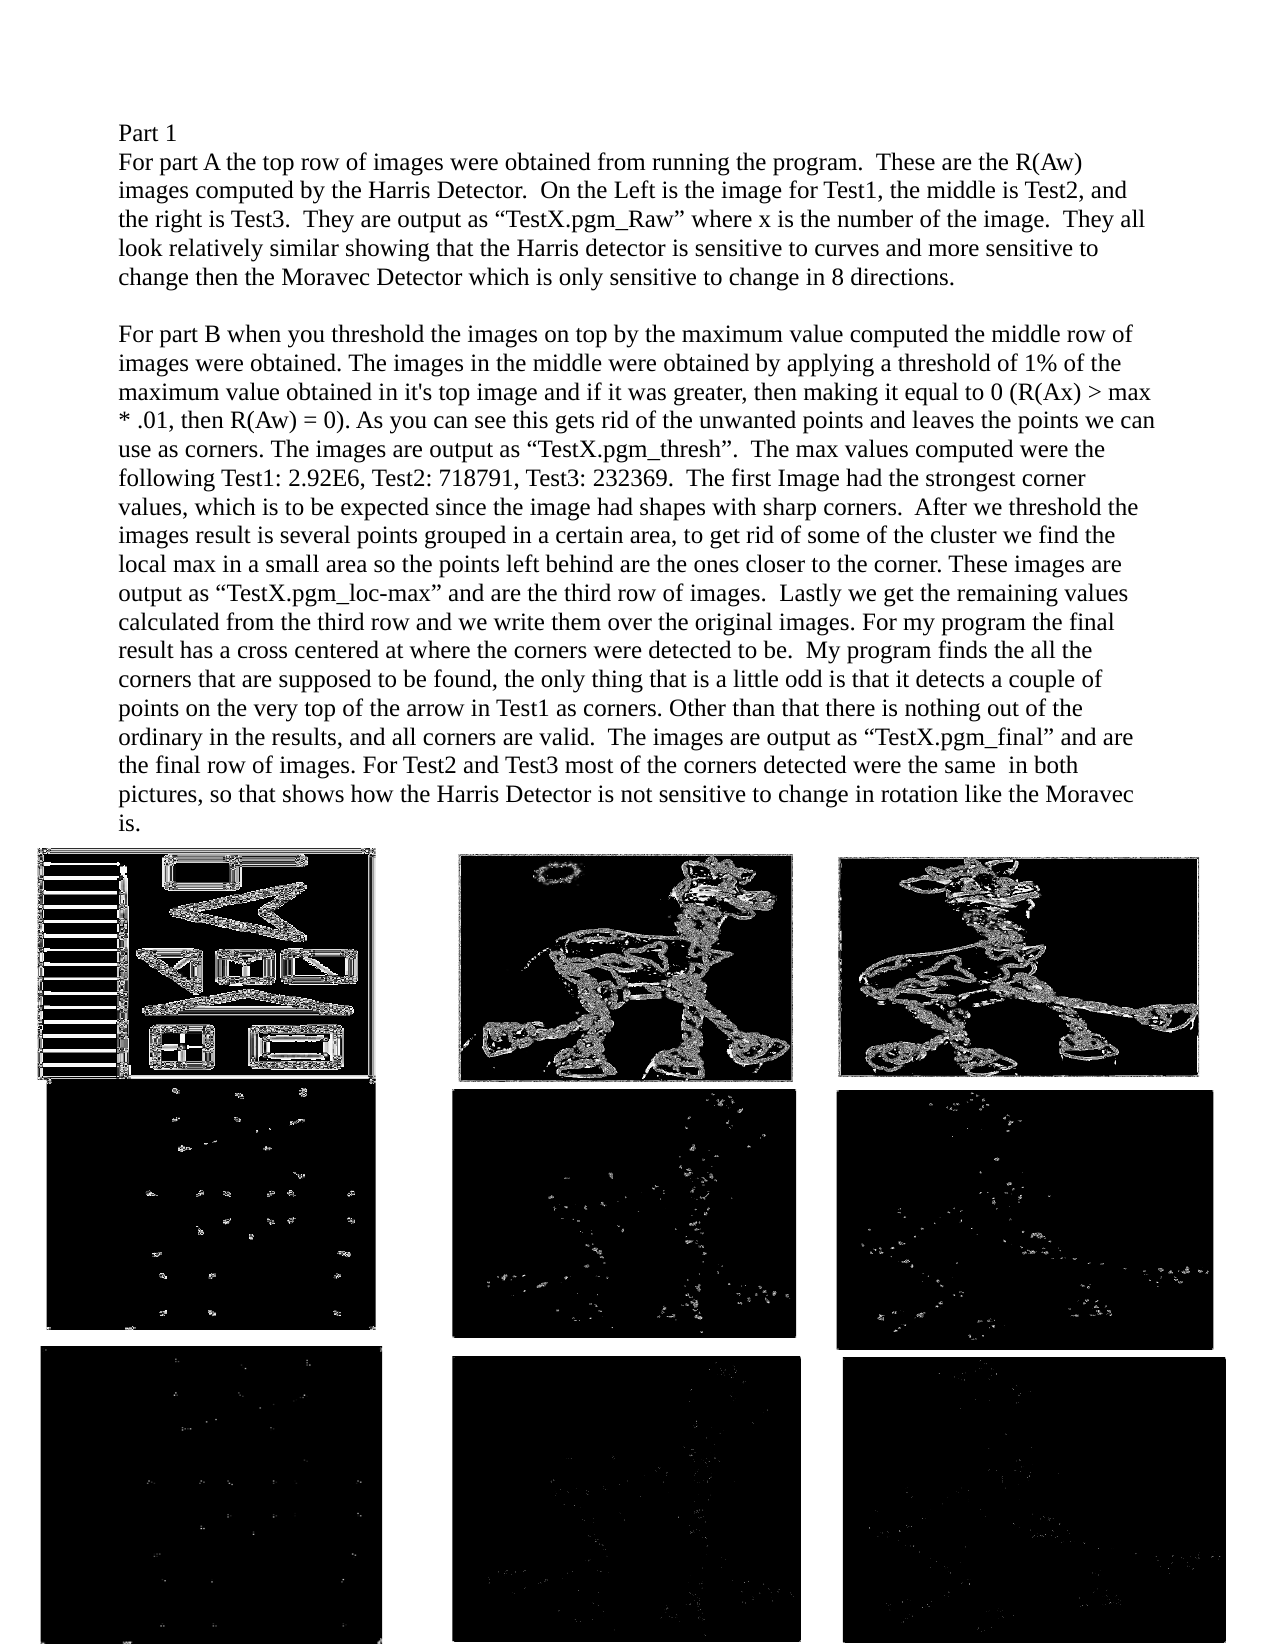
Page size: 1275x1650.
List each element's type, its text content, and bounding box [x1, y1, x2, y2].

picture [37, 848, 376, 1330]
picture [452, 1089, 797, 1338]
text For part A the top row of images were obtained from running the program. These are the R(Aw) images computed by the Harris Detector. On the Left is the image for Test1, the middle is Test2, and the right is Test3. They are output as “TestX.pgm_Raw” where x is the number of the image. They all look relatively similar showing that the Harris detector is sensitive to curves and more sensitive to change then the Moravec Detector which is only sensitive to change in 8 directions. [118, 147, 1157, 291]
text For part B when you threshold the images on top by the maximum value computed the middle row of images were obtained. The images in the middle were obtained by applying a threshold of 1% of the maximum value obtained in it's top image and if it was greater, then making it equal to 0 (R(Ax) > max * .01, then R(Aw) = 0). As you can see this gets rid of the unwanted points and leaves the points we can use as corners. The images are output as “TestX.pgm_thresh”. The max values computed were the following Test1: 2.92E6, Test2: 718791, Test3: 232369. The first Image had the strongest corner values, which is to be expected since the image had shapes with sharp corners. After we threshold the images result is several points grouped in a certain area, to get rid of some of the cluster we find the local max in a small area so the points left behind are the ones closer to the corner. These images are output as “TestX.pgm_loc-max” and are the third row of images. Lastly we get the remaining values calculated from the third row and we write them over the original images. For my program the final result has a cross centered at where the corners were detected to be. My program finds the all the corners that are supposed to be found, the only thing that is a little odd is that it detects a couple of points on the very top of the arrow in Test1 as corners. Other than that there is nothing out of the ordinary in the results, and all corners are valid. The images are output as “TestX.pgm_final” and are the final row of images. For Test2 and Test3 most of the corners detected were the same in both pictures, so that shows how the Harris Detector is not sensitive to change in rotation like the Moravec is. [118, 319, 1157, 837]
picture [452, 1356, 801, 1642]
picture [836, 1090, 1214, 1350]
picture [842, 1357, 1226, 1643]
picture [40, 1346, 383, 1644]
text Part 1 [118, 118, 1157, 147]
picture [838, 857, 1200, 1077]
picture [458, 854, 793, 1082]
